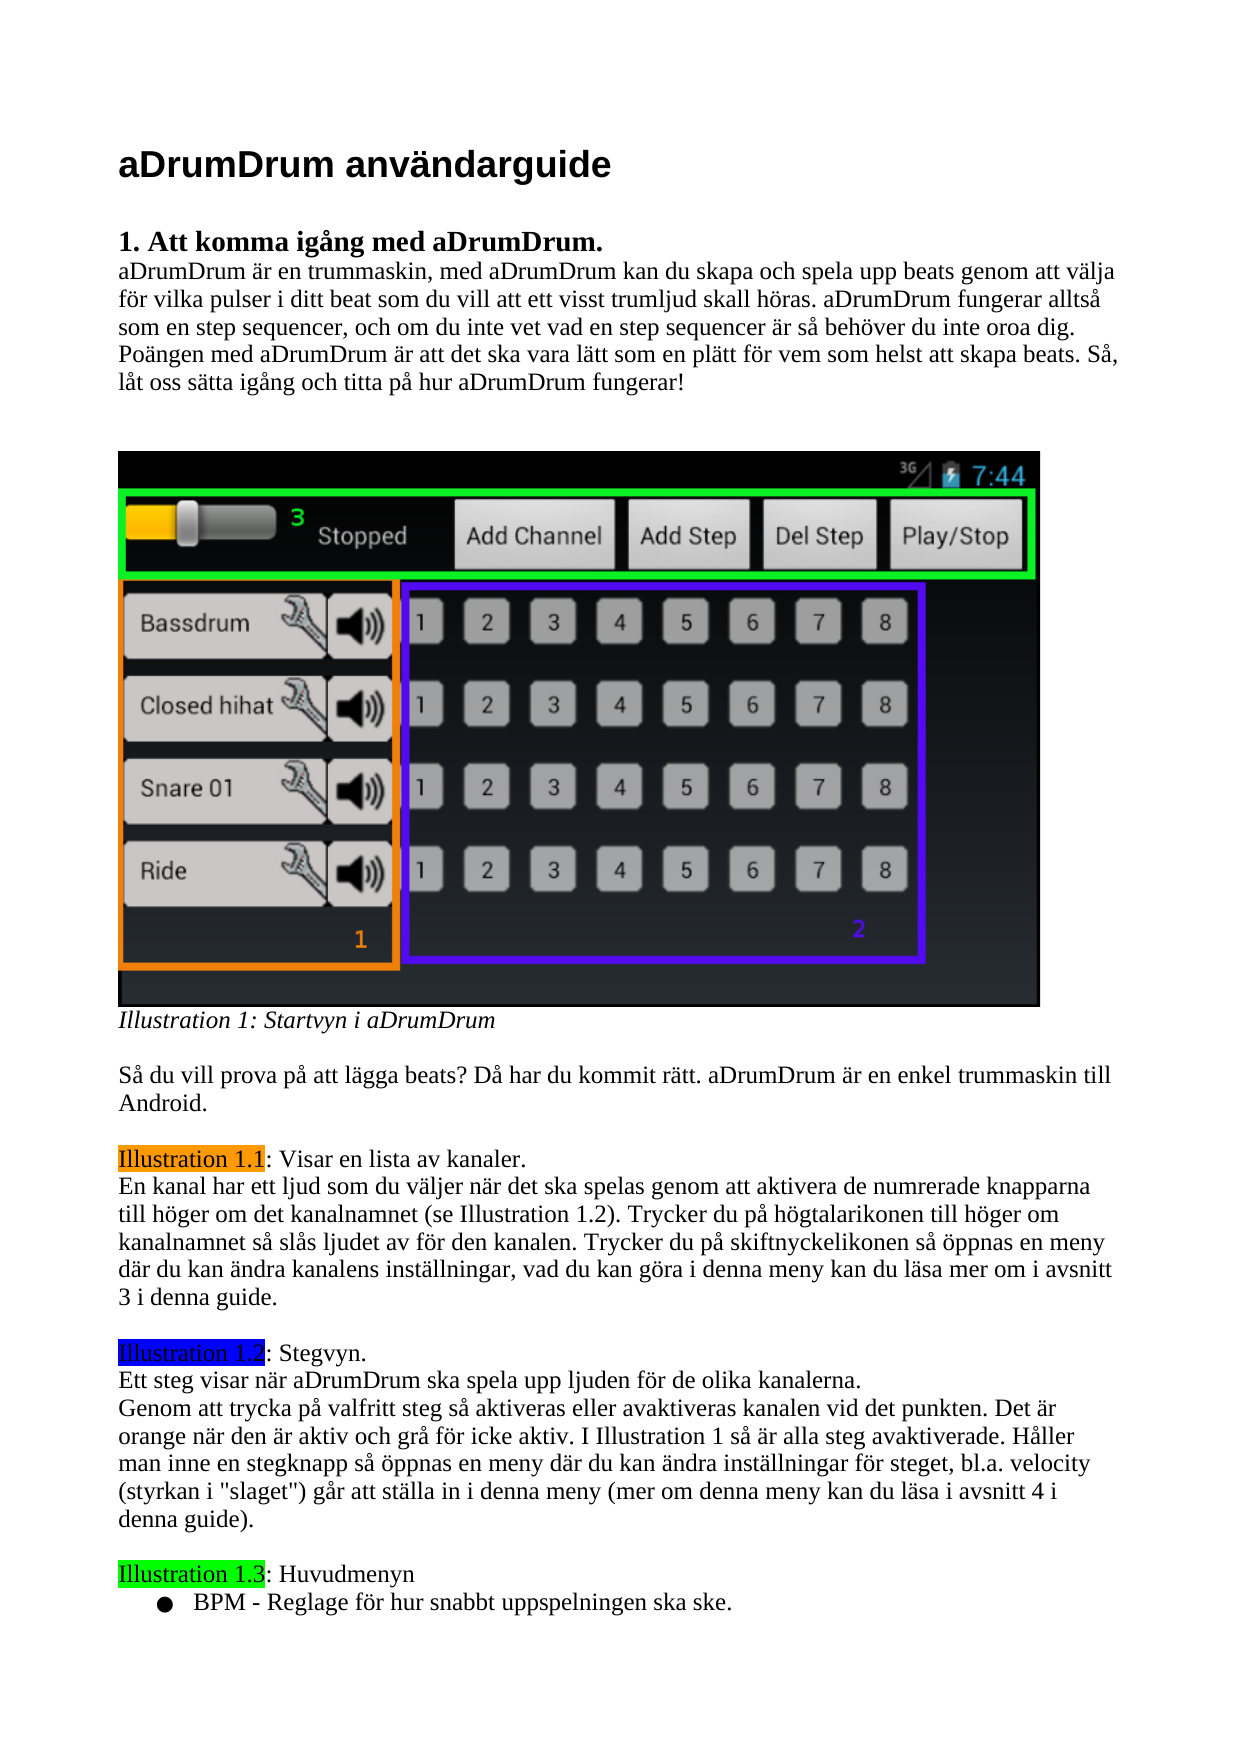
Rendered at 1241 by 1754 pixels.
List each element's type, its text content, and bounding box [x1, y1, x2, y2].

text Genom att trycka på valfritt steg så aktiveras eller avaktiveras kanalen vid det punkten. Det är orange när den är aktiv och grå för icke aktiv. I Illustration 1 så är alla steg avaktiverade. Håller man inne en stegknapp så öppnas en meny där du kan ändra inställningar för steget, bl.a. velocity (styrkan i "slaget") går att ställa in i denna meny (mer om denna meny kan du läsa i avsnitt 4 i denna guide). [118, 1394, 1122, 1533]
text Illustration 1.1: Visar en lista av kanaler. [118, 1145, 1122, 1172]
picture [118, 451, 1040, 1007]
text aDrumDrum är en trummaskin, med aDrumDrum kan du skapa och spela upp beats genom att välja för vilka pulser i ditt beat som du vill att ett visst trumljud skall höras. aDrumDrum fungerar alltså som en step sequencer, och om du inte vet vad en step sequencer är så behöver du inte oroa dig. Poängen med aDrumDrum är att det ska vara lätt som en plätt för vem som helst att skapa beats. Så, låt oss sätta igång och titta på hur aDrumDrum fungerar! [118, 257, 1122, 396]
text Så du vill prova på att lägga beats? Då har du kommit rätt. aDrumDrum är en enkel trummaskin till Android. [118, 1062, 1122, 1117]
text Illustration 1.2: Stegvyn. [118, 1339, 1122, 1366]
text Illustration 1.3: Huvudmenyn [118, 1560, 1122, 1588]
text Ett steg visar när aDrumDrum ska spela upp ljuden för de olika kanalerna. [118, 1366, 1122, 1394]
subtitle aDrumDrum användarguide [118, 143, 1122, 185]
text Illustration 1: Startvyn i aDrumDrum [118, 1006, 1122, 1034]
text En kanal har ett ljud som du väljer när det ska spelas genom att aktivera de numrerade knapparna till höger om det kanalnamnet (se Illustration 1.2). Trycker du på högtalarikonen till höger om kanalnamnet så slås ljudet av för den kanalen. Trycker du på skiftnyckelikonen så öppnas en meny där du kan ändra kanalens inställningar, vad du kan göra i denna meny kan du läsa mer om i avsnitt 3 i denna guide. [118, 1172, 1122, 1311]
list BPM - Reglage för hur snabbt uppspelningen ska ske. [156, 1588, 1122, 1616]
text 1. Att komma igång med aDrumDrum. [118, 225, 1122, 257]
